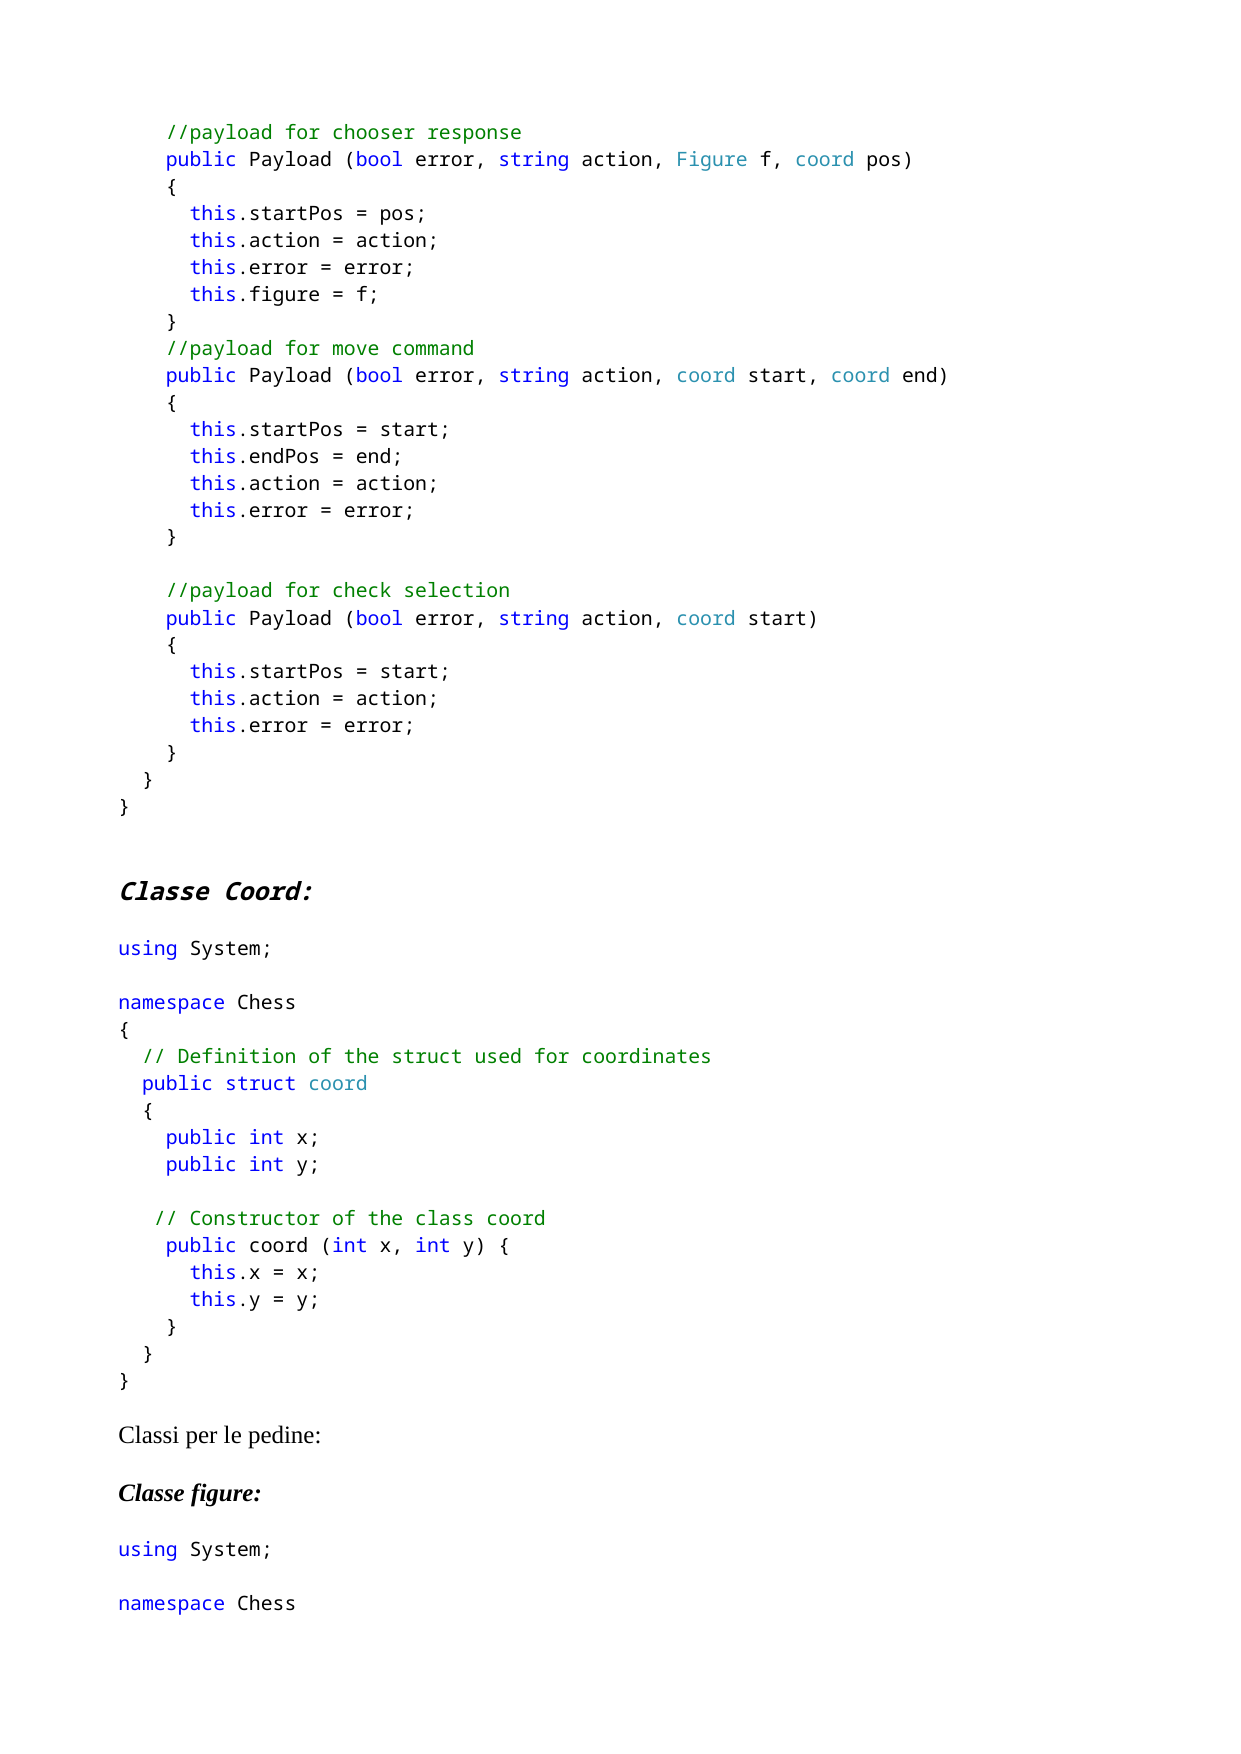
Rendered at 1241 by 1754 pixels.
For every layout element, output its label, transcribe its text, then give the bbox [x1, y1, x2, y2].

text } [118, 523, 1122, 550]
text Classe Coord: [118, 873, 1122, 908]
text { [118, 1016, 1122, 1042]
text this.error = error; [118, 712, 1122, 739]
text this.action = action; [118, 685, 1122, 712]
text { [118, 631, 1122, 658]
text // Definition of the struct used for coordinates [118, 1042, 1122, 1069]
text public int x; [118, 1123, 1122, 1150]
text //payload for move command [118, 334, 1122, 361]
text using System; [118, 934, 1122, 962]
text { [118, 172, 1122, 199]
text } [118, 307, 1122, 334]
text this.error = error; [118, 253, 1122, 280]
text this.figure = f; [118, 280, 1122, 307]
text Classi per le pedine: [118, 1420, 1122, 1449]
text public Payload (bool error, string action, coord start) [118, 604, 1122, 631]
text public int y; [118, 1150, 1122, 1177]
text this.endPos = end; [118, 442, 1122, 469]
text public Payload (bool error, string action, Figure f, coord pos) [118, 145, 1122, 172]
text //payload for chooser response [118, 118, 1122, 145]
text } [118, 793, 1122, 819]
text } [118, 739, 1122, 766]
text Classe figure: [118, 1478, 1122, 1506]
text this.action = action; [118, 226, 1122, 253]
text //payload for check selection [118, 577, 1122, 604]
text public Payload (bool error, string action, coord start, coord end) [118, 361, 1122, 388]
text namespace Chess [118, 1589, 1122, 1616]
text namespace Chess [118, 988, 1122, 1016]
text public struct coord [118, 1069, 1122, 1096]
text } [118, 1339, 1122, 1366]
text this.startPos = start; [118, 658, 1122, 685]
text using System; [118, 1535, 1122, 1562]
text } [118, 1366, 1122, 1393]
text this.startPos = start; [118, 415, 1122, 442]
text { [118, 388, 1122, 415]
text } [118, 1312, 1122, 1339]
text this.x = x; [118, 1258, 1122, 1285]
text this.error = error; [118, 496, 1122, 523]
text } [118, 766, 1122, 793]
text this.y = y; [118, 1285, 1122, 1312]
text this.startPos = pos; [118, 199, 1122, 226]
text { [118, 1096, 1122, 1123]
text public coord (int x, int y) { [118, 1231, 1122, 1258]
text // Constructor of the class coord [118, 1204, 1122, 1231]
text this.action = action; [118, 469, 1122, 496]
